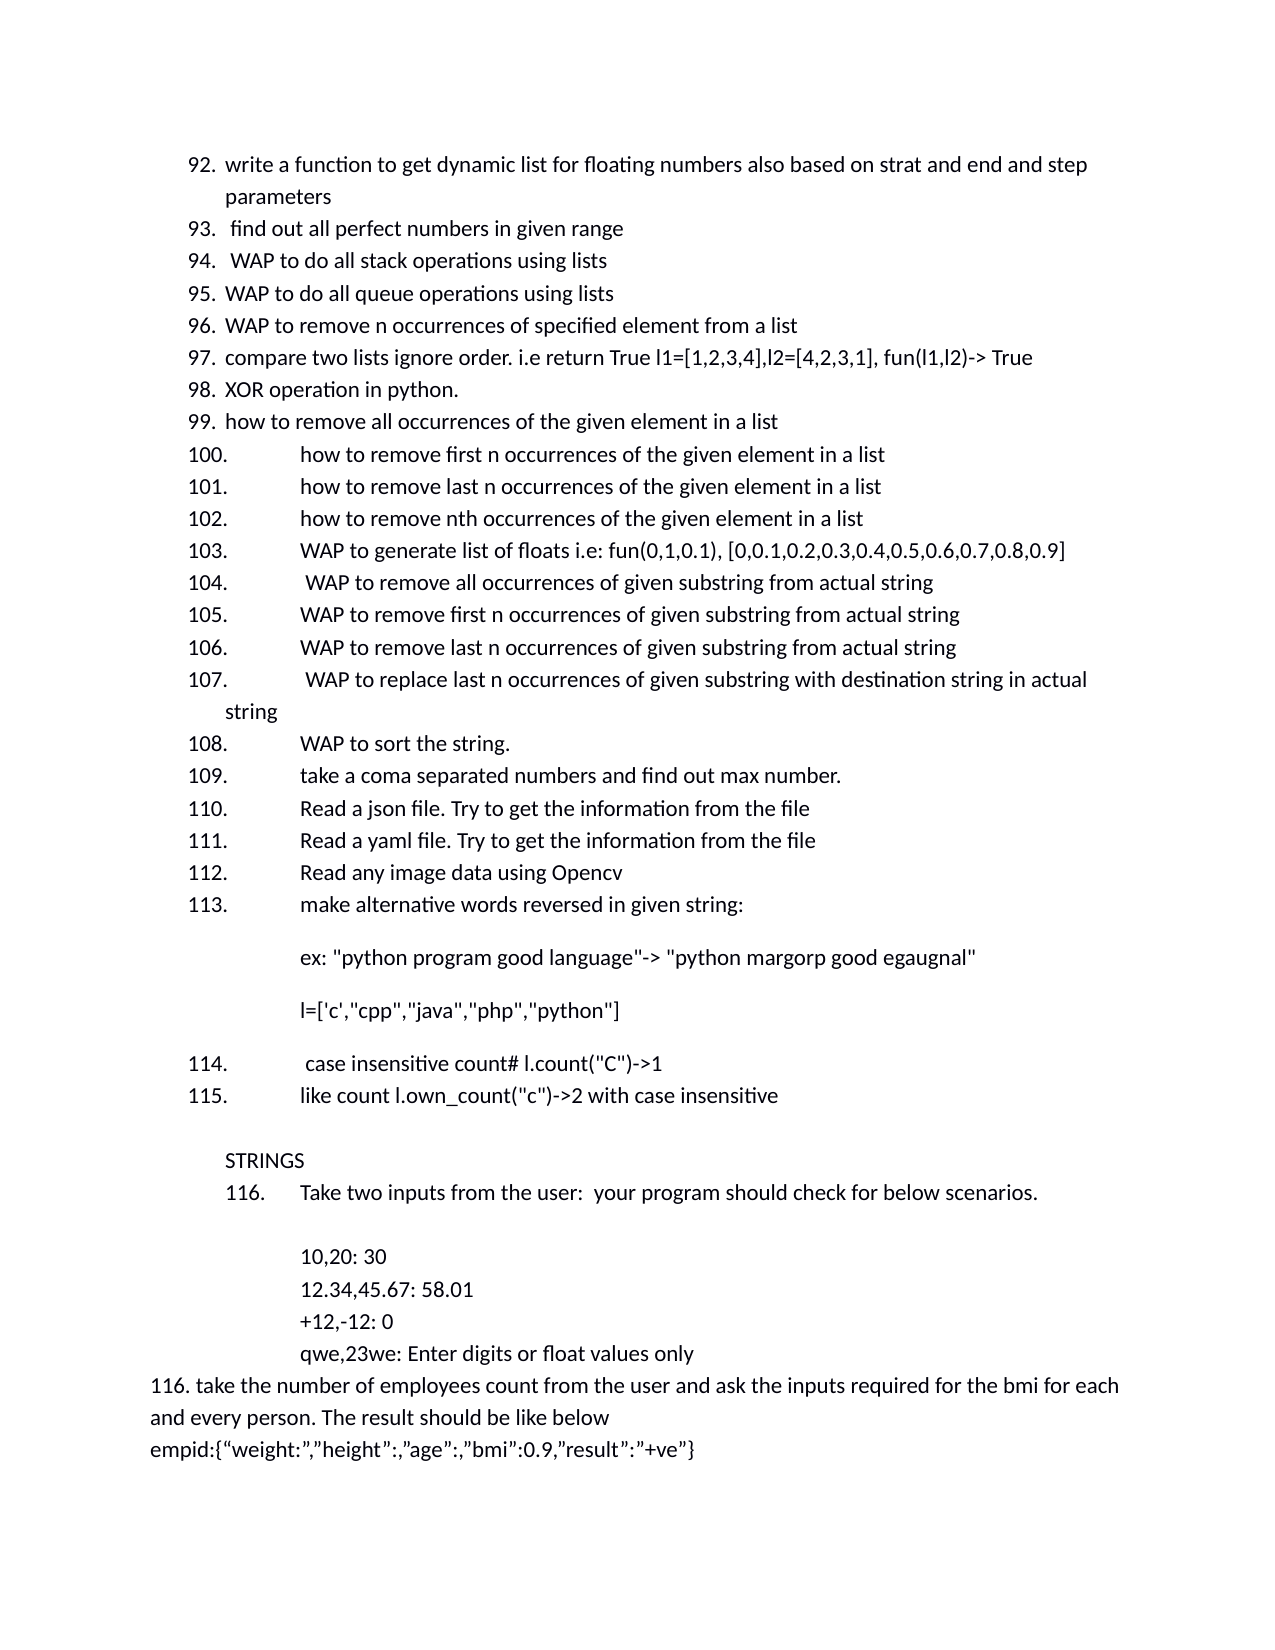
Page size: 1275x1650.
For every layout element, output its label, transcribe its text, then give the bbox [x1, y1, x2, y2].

list qwe,23we: Enter digits or float values only [300, 1339, 1125, 1367]
list 116. take the number of employees count from the user and ask the inputs required for the bmi for each and every person. The result should be like below [150, 1371, 1125, 1431]
list case insensitive count# l.count("C")->1 [187, 1049, 1125, 1077]
list 10,20: 30 [300, 1242, 1125, 1271]
list XOR operation in python. [187, 375, 1125, 403]
list STRINGS [225, 1146, 1125, 1174]
list WAP to generate list of floats i.e: fun(0,1,0.1), [0,0.1,0.2,0.3,0.4,0.5,0.6,0.7,0.8,0.9] [187, 536, 1125, 564]
list WAP to sort the string. [187, 729, 1125, 757]
list +12,-12: 0 [300, 1307, 1125, 1335]
list WAP to remove n occurrences of specified element from a list [187, 311, 1125, 339]
list take a coma separated numbers and find out max number. [187, 762, 1125, 789]
list how to remove nth occurrences of the given element in a list [187, 504, 1125, 532]
list how to remove last n occurrences of the given element in a list [187, 472, 1125, 500]
list WAP to replace last n occurrences of given substring with destination string in actual string [187, 665, 1125, 725]
list empid:{“weight:”,”height”:,”age”:,”bmi”:0.9,”result”:”+ve”} [150, 1436, 1125, 1464]
list like count l.own_count("c")->2 with case insensitive [187, 1082, 1125, 1109]
list WAP to remove all occurrences of given substring from actual string [187, 568, 1125, 596]
list how to remove all occurrences of the given element in a list [187, 407, 1125, 436]
list WAP to remove last n occurrences of given substring from actual string [187, 633, 1125, 661]
list WAP to do all stack operations using lists [187, 247, 1125, 274]
list Read any image data using Opencv [187, 858, 1125, 886]
list how to remove first n occurrences of the given element in a list [187, 440, 1125, 468]
list WAP to do all queue operations using lists [187, 279, 1125, 307]
list WAP to remove first n occurrences of given substring from actual string [187, 601, 1125, 629]
list compare two lists ignore order. i.e return True l1=[1,2,3,4],l2=[4,2,3,1], fun(l1,l2)-> True [187, 343, 1125, 371]
text ex: "python program good language"-> "python margorp good egaugnal" [150, 943, 1125, 971]
list find out all perfect numbers in given range [187, 214, 1125, 242]
text l=['c',"cpp","java","php","python"] [150, 996, 1125, 1024]
list make alternative words reversed in given string: [187, 890, 1125, 918]
list Read a json file. Try to get the information from the file [187, 794, 1125, 822]
list Take two inputs from the user: your program should check for below scenarios. [225, 1178, 1125, 1206]
list write a function to get dynamic list for floating numbers also based on strat and end and step parameters [187, 150, 1125, 210]
list Read a yaml file. Try to get the information from the file [187, 826, 1125, 854]
list 12.34,45.67: 58.01 [300, 1275, 1125, 1303]
